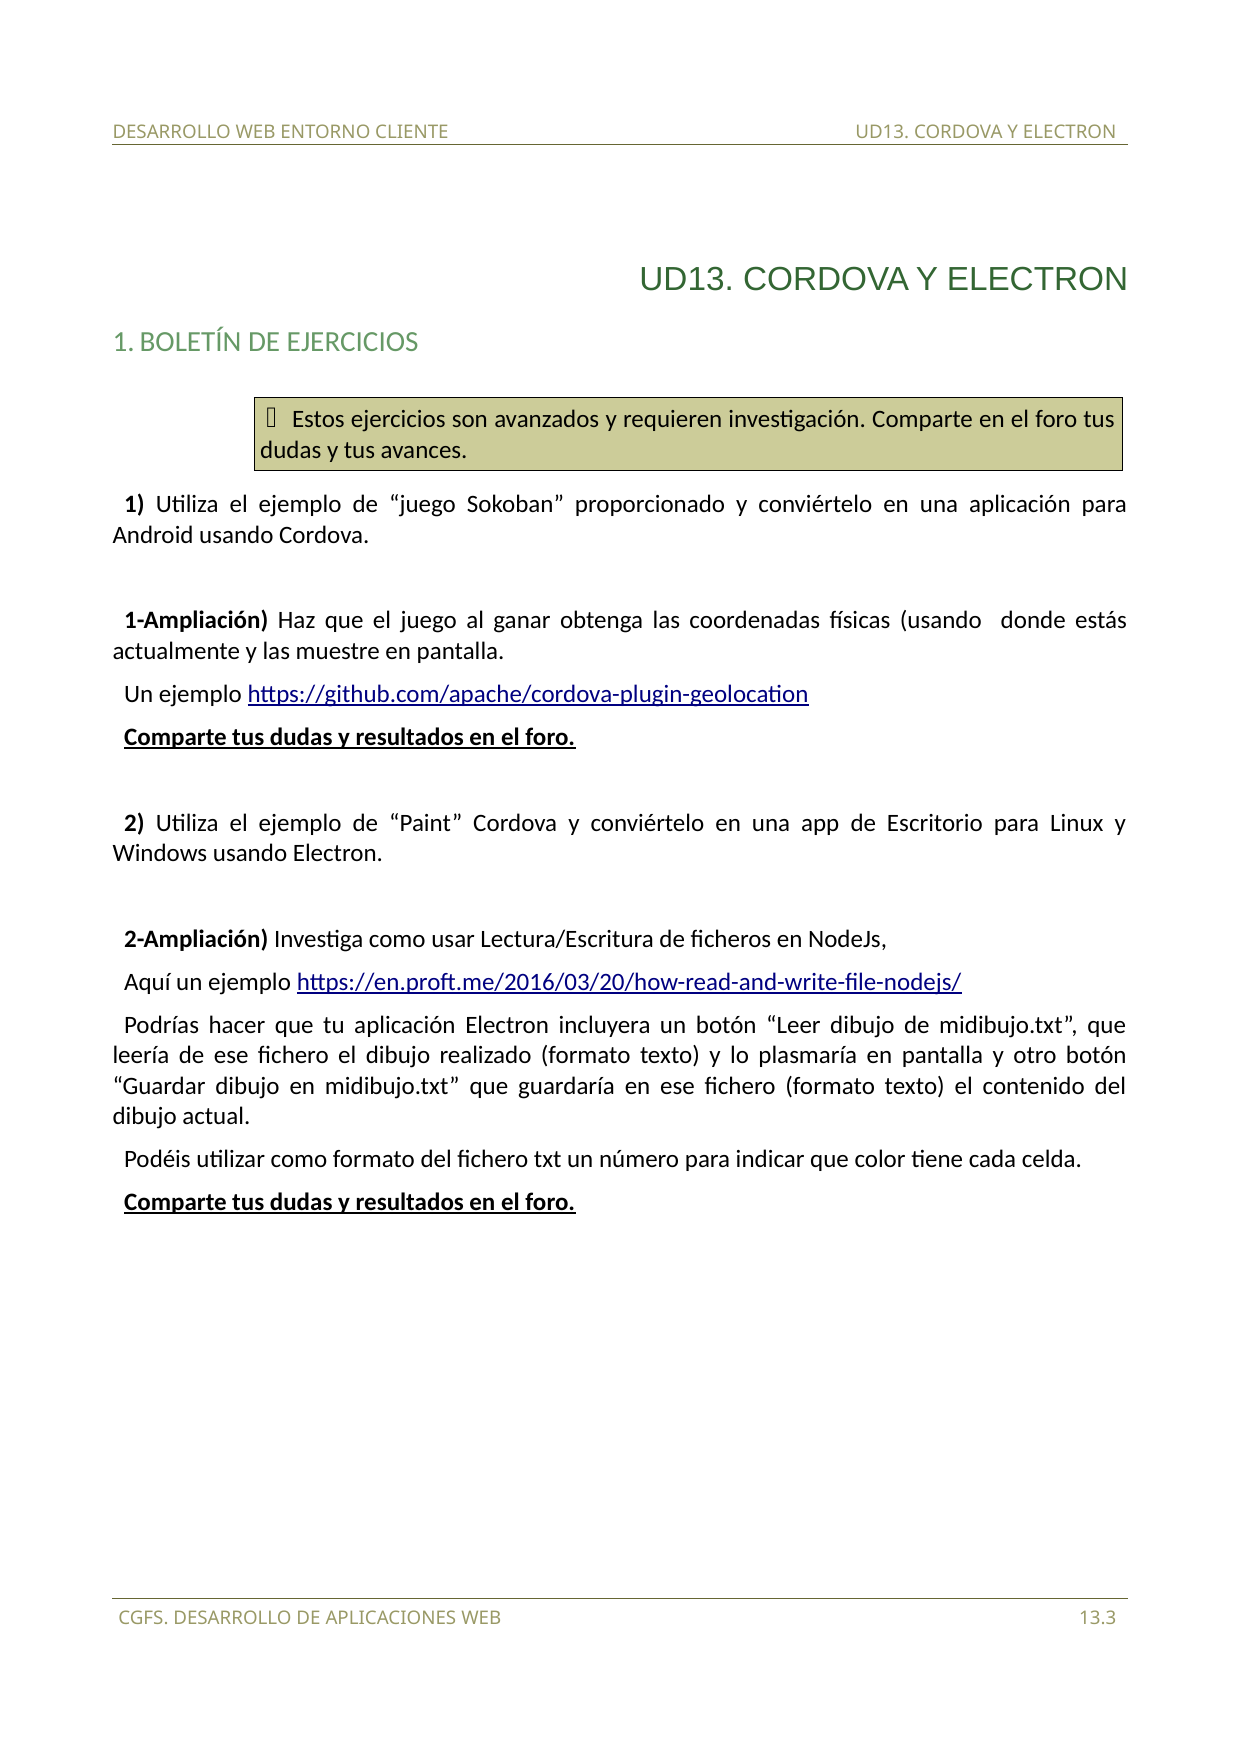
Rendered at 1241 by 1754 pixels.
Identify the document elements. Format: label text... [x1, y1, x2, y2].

text Podéis utilizar como formato del fichero txt un número para indicar que color tiene cada celda. [112, 1143, 1128, 1174]
text 1-Ampliación) Haz que el juego al ganar obtenga las coordenadas físicas (usando donde estás actualmente y las muestre en pantalla. [112, 604, 1128, 666]
text 1) Utiliza el ejemplo de “juego Sokoban” proporcionado y conviértelo en una aplicación para Android usando Cordova. [112, 488, 1128, 549]
text 2-Ampliación) Investiga como usar Lectura/Escritura de ficheros en NodeJs, [112, 923, 1128, 954]
text UD13. Cordova y Electron [112, 259, 1128, 298]
text Aquí un ejemplo https://en.proft.me/2016/03/20/how-read-and-write-file-nodejs/ [112, 966, 1128, 997]
text Comparte tus dudas y resultados en el foro. [112, 721, 1128, 751]
subtitle Boletín de ejercicios [112, 323, 1128, 358]
text 2) Utiliza el ejemplo de “Paint” Cordova y conviértelo en una app de Escritorio para Linux y Windows usando Electron. [112, 807, 1128, 868]
text Comparte tus dudas y resultados en el foro. [112, 1186, 1128, 1217]
text Podrías hacer que tu aplicación Electron incluyera un botón “Leer dibujo de midibujo.txt”, que leería de ese fichero el dibujo realizado (formato texto) y lo plasmaría en pantalla y otro botón “Guardar dibujo en midibujo.txt” que guardaría en ese fichero (formato texto) el contenido del dibujo actual. [112, 1009, 1128, 1131]
text  Estos ejercicios son avanzados y requieren investigación. Comparte en el foro tus dudas y tus avances. [255, 398, 1122, 470]
text Un ejemplo https://github.com/apache/cordova-plugin-geolocation [112, 678, 1128, 708]
